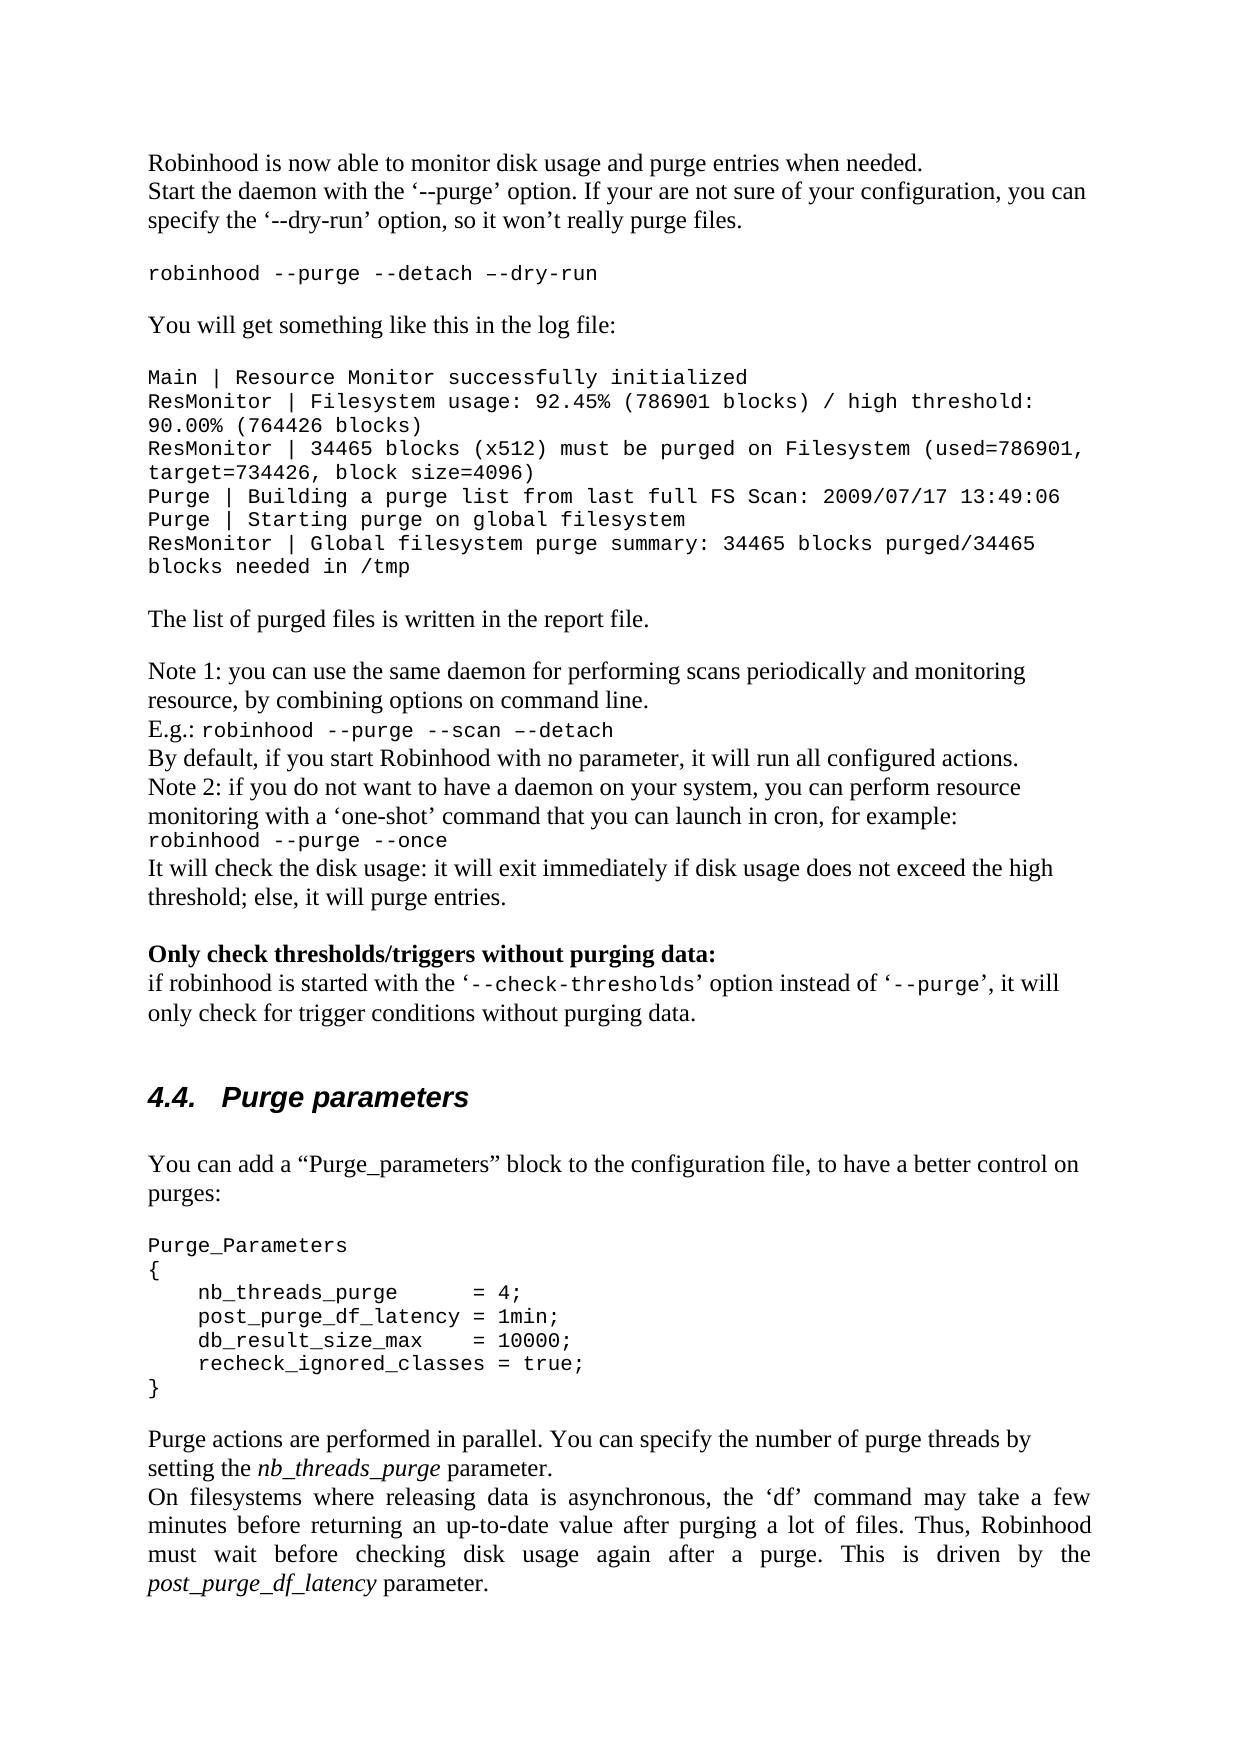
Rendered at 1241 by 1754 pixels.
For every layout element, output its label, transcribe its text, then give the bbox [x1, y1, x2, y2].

text By default, if you start Robinhood with no parameter, it will run all configured actions. [148, 743, 1093, 772]
text Only check thresholds/triggers without purging data: [148, 939, 1093, 968]
text E.g.: robinhood --purge --scan –-detach [148, 714, 1093, 743]
text } [148, 1377, 1093, 1401]
text It will check the disk usage: it will exit immediately if disk usage does not exceed the high threshold; else, it will purge entries. [148, 853, 1093, 911]
text recheck_ignored_classes = true; [148, 1353, 1093, 1377]
text { [148, 1259, 1093, 1282]
text ResMonitor | Filesystem usage: 92.45% (786901 blocks) / high threshold: 90.00% (764426 blocks) [148, 391, 1093, 438]
text ResMonitor | 34465 blocks (x512) must be purged on Filesystem (used=786901, target=734426, block size=4096) [148, 438, 1093, 486]
text Note 2: if you do not want to have a daemon on your system, you can perform resource monitoring with a ‘one-shot’ command that you can launch in cron, for example: [148, 772, 1093, 829]
text On filesystems where releasing data is asynchronous, the ‘df’ command may take a few minutes before returning an up-to-date value after purging a lot of files. Thus, Robinhood must wait before checking disk usage again after a purge. This is driven by the post_purge_df_latency parameter. [148, 1482, 1093, 1597]
text Purge | Building a purge list from last full FS Scan: 2009/07/17 13:49:06 [148, 486, 1093, 509]
text db_result_size_max = 10000; [148, 1330, 1093, 1353]
text Robinhood is now able to monitor disk usage and purge entries when needed. [148, 148, 1093, 176]
text Purge actions are performed in parallel. You can specify the number of purge threads by setting the nb_threads_purge parameter. [148, 1424, 1093, 1482]
text Note 1: you can use the same daemon for performing scans periodically and monitoring resource, by combining options on command line. [148, 656, 1093, 714]
text The list of purged files is written in the report file. [148, 604, 1093, 633]
text post_purge_df_latency = 1min; [148, 1306, 1093, 1330]
text Purge_Parameters [148, 1235, 1093, 1259]
text if robinhood is started with the ‘--check-thresholds’ option instead of ‘--purge’, it will only check for trigger conditions without purging data. [148, 968, 1093, 1027]
text You will get something like this in the log file: [148, 310, 1093, 339]
text Purge | Starting purge on global filesystem [148, 509, 1093, 533]
text robinhood --purge --detach –-dry-run [148, 263, 1093, 286]
subtitle Purge parameters [148, 1080, 1093, 1114]
text nb_threads_purge = 4; [148, 1282, 1093, 1306]
text Main | Resource Monitor successfully initialized [148, 367, 1093, 391]
text You can add a “Purge_parameters” block to the configuration file, to have a better control on purges: [148, 1149, 1093, 1206]
text robinhood --purge --once [148, 829, 1093, 853]
text Start the daemon with the ‘--purge’ option. If your are not sure of your configuration, you can specify the ‘--dry-run’ option, so it won’t really purge files. [148, 176, 1093, 234]
text ResMonitor | Global filesystem purge summary: 34465 blocks purged/34465 blocks needed in /tmp [148, 533, 1093, 580]
